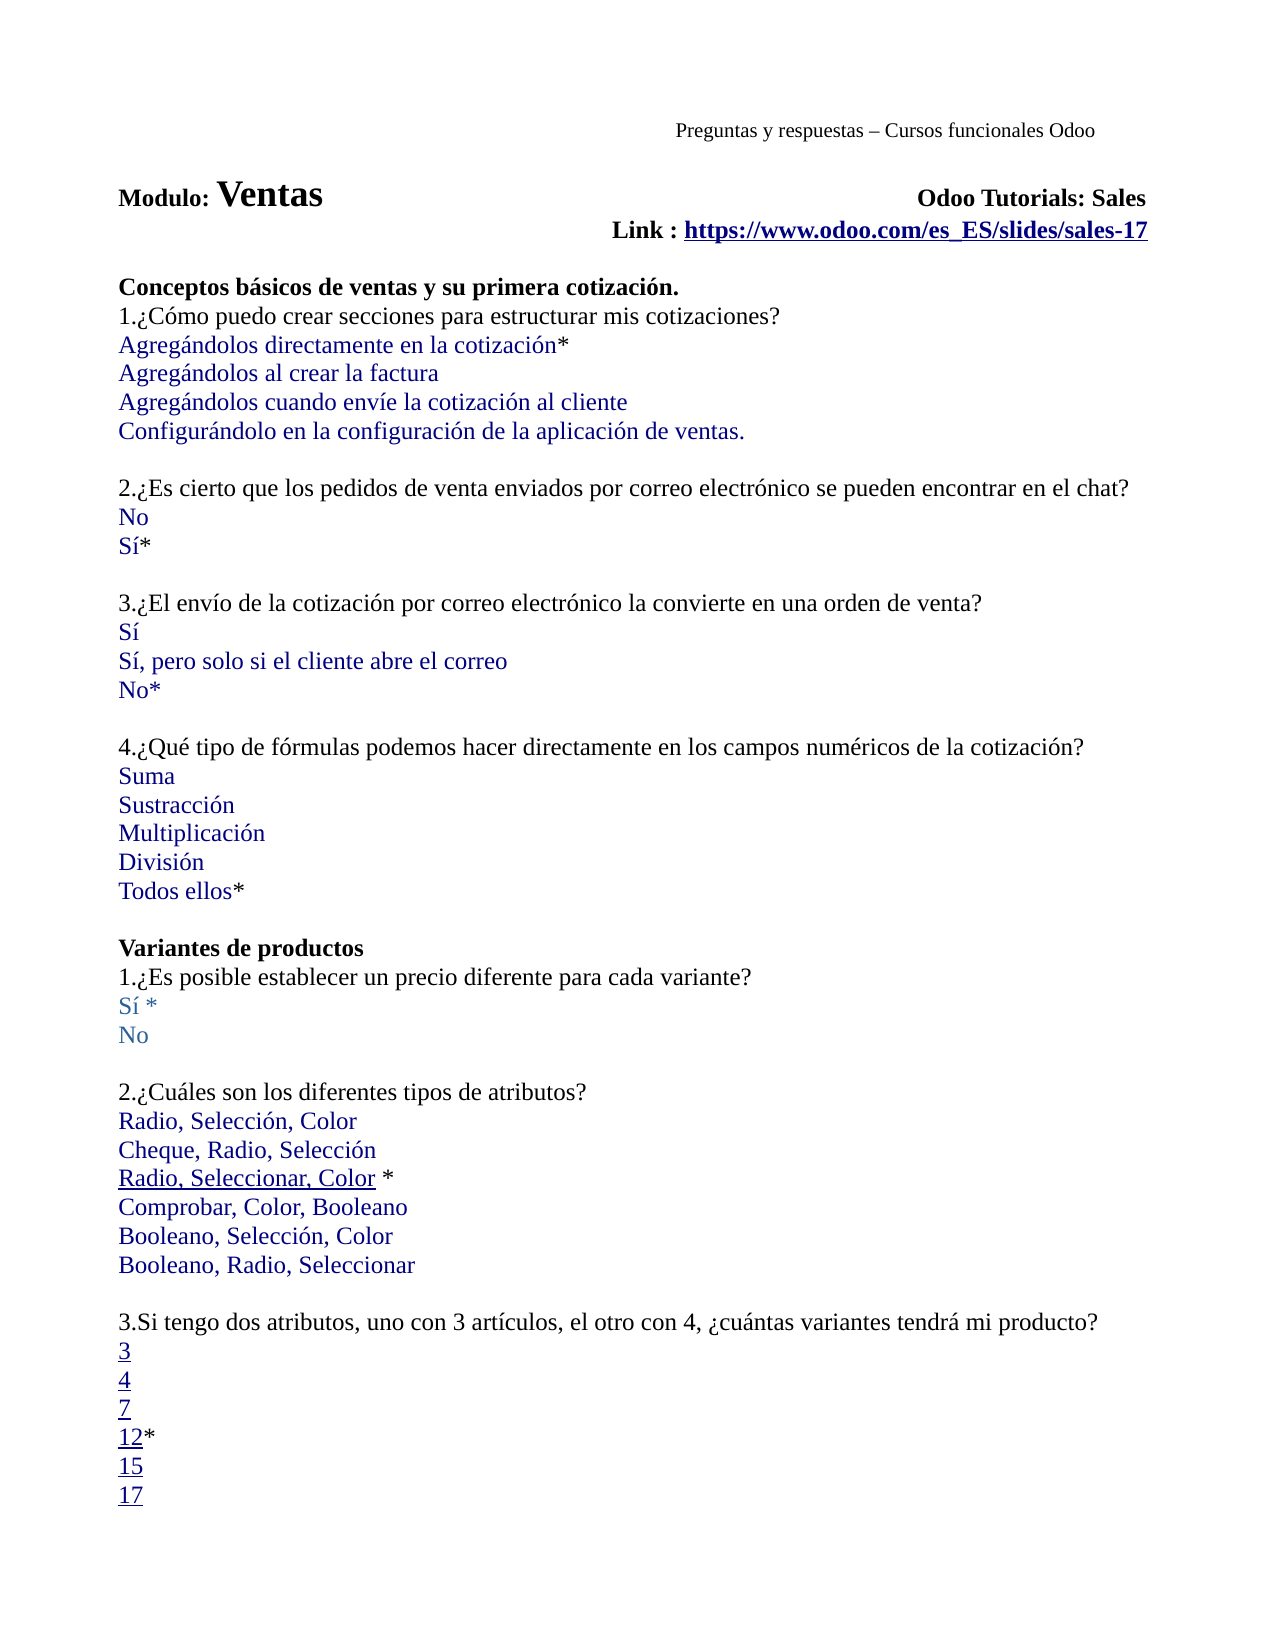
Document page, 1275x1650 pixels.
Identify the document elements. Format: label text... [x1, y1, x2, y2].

text Agregándolos directamente en la cotización* [118, 330, 1157, 358]
text Variantes de productos [118, 933, 1157, 962]
text Radio, Selección, Color [118, 1106, 1157, 1135]
text 2.¿Es cierto que los pedidos de venta enviados por correo electrónico se pueden encontrar en el chat? [118, 473, 1157, 502]
text Configurándolo en la configuración de la aplicación de ventas. [118, 416, 1157, 445]
text Link : https://www.odoo.com/es_ES/slides/sales-17 [118, 215, 1157, 243]
text Suma [118, 761, 1157, 790]
text Sí* [118, 531, 1157, 560]
text Sí * [118, 991, 1157, 1020]
text No [118, 502, 1157, 531]
text Conceptos básicos de ventas y su primera cotización. [118, 272, 1157, 301]
text 3.Si tengo dos atributos, uno con 3 artículos, el otro con 4, ¿cuántas variantes tendrá mi producto? 3 [118, 1307, 1157, 1365]
text División [118, 847, 1157, 876]
text 4.¿Qué tipo de fórmulas podemos hacer directamente en los campos numéricos de la cotización? [118, 732, 1157, 761]
text 15 [118, 1451, 1157, 1480]
text Modulo: Ventas Odoo Tutorials: Sales [118, 172, 1157, 215]
text 12* [118, 1422, 1157, 1451]
text 3.¿El envío de la cotización por correo electrónico la convierte en una orden de venta? Sí [118, 588, 1157, 646]
text Booleano, Selección, Color [118, 1221, 1157, 1250]
text 2.¿Cuáles son los diferentes tipos de atributos? [118, 1077, 1157, 1106]
text Multiplicación [118, 818, 1157, 847]
text Comprobar, Color, Booleano [118, 1192, 1157, 1221]
text Todos ellos* [118, 876, 1157, 905]
text Agregándolos al crear la factura [118, 358, 1157, 387]
text 1.¿Es posible establecer un precio diferente para cada variante? [118, 962, 1157, 991]
text 4 [118, 1365, 1157, 1393]
text Agregándolos cuando envíe la cotización al cliente [118, 387, 1157, 416]
text 1.¿Cómo puedo crear secciones para estructurar mis cotizaciones? [118, 301, 1157, 330]
text 17 [118, 1480, 1157, 1508]
text No [118, 1020, 1157, 1048]
text Sustracción [118, 790, 1157, 818]
text Sí, pero solo si el cliente abre el correo [118, 646, 1157, 675]
text 7 [118, 1393, 1157, 1422]
text Radio, Seleccionar, Color * [118, 1163, 1157, 1192]
text Booleano, Radio, Seleccionar [118, 1250, 1157, 1278]
text No* [118, 675, 1157, 703]
text Cheque, Radio, Selección [118, 1135, 1157, 1163]
